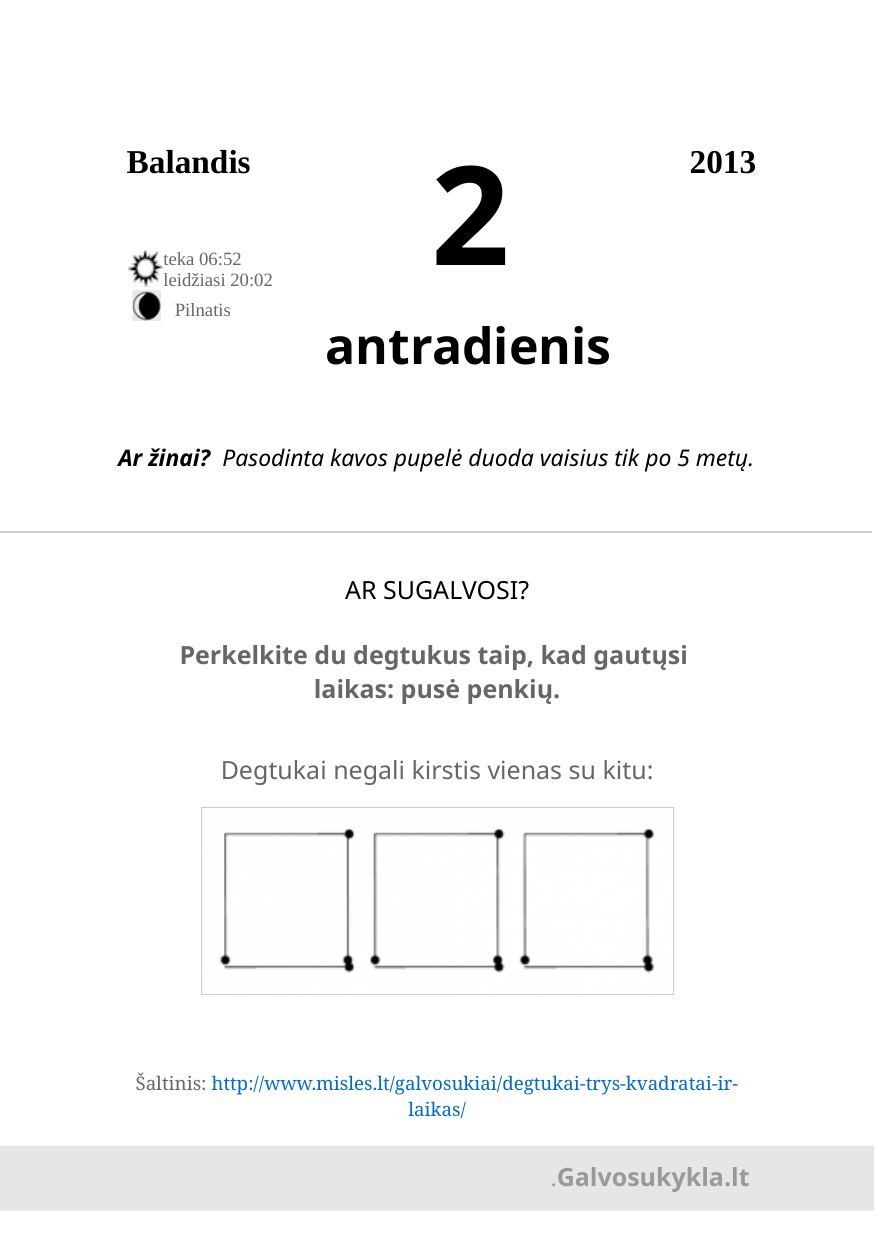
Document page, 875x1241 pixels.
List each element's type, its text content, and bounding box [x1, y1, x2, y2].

text Degtukai negali kirstis vienas su kitu: [118, 753, 756, 787]
table_header Balandis teka 06:52 leidžiasi 20:02 [118, 118, 298, 287]
table_header 2013 [638, 118, 756, 379]
text Perkelkite du degtukus taip, kad gautųsi laikas: pusė penkių. [118, 638, 756, 740]
table_header 2 antradienis [299, 118, 638, 379]
text Ar žinai? Pasodinta kavos pupelė duoda vaisius tik po 5 metų. [118, 442, 793, 473]
text Šaltinis: http://www.misles.lt/galvosukiai/degtukai-trys-kvadratai-ir-laikas/ [118, 1070, 756, 1121]
table_header Pilnatis [118, 288, 298, 379]
picture [202, 808, 673, 994]
text AR SUGALVOSI? [118, 573, 756, 607]
